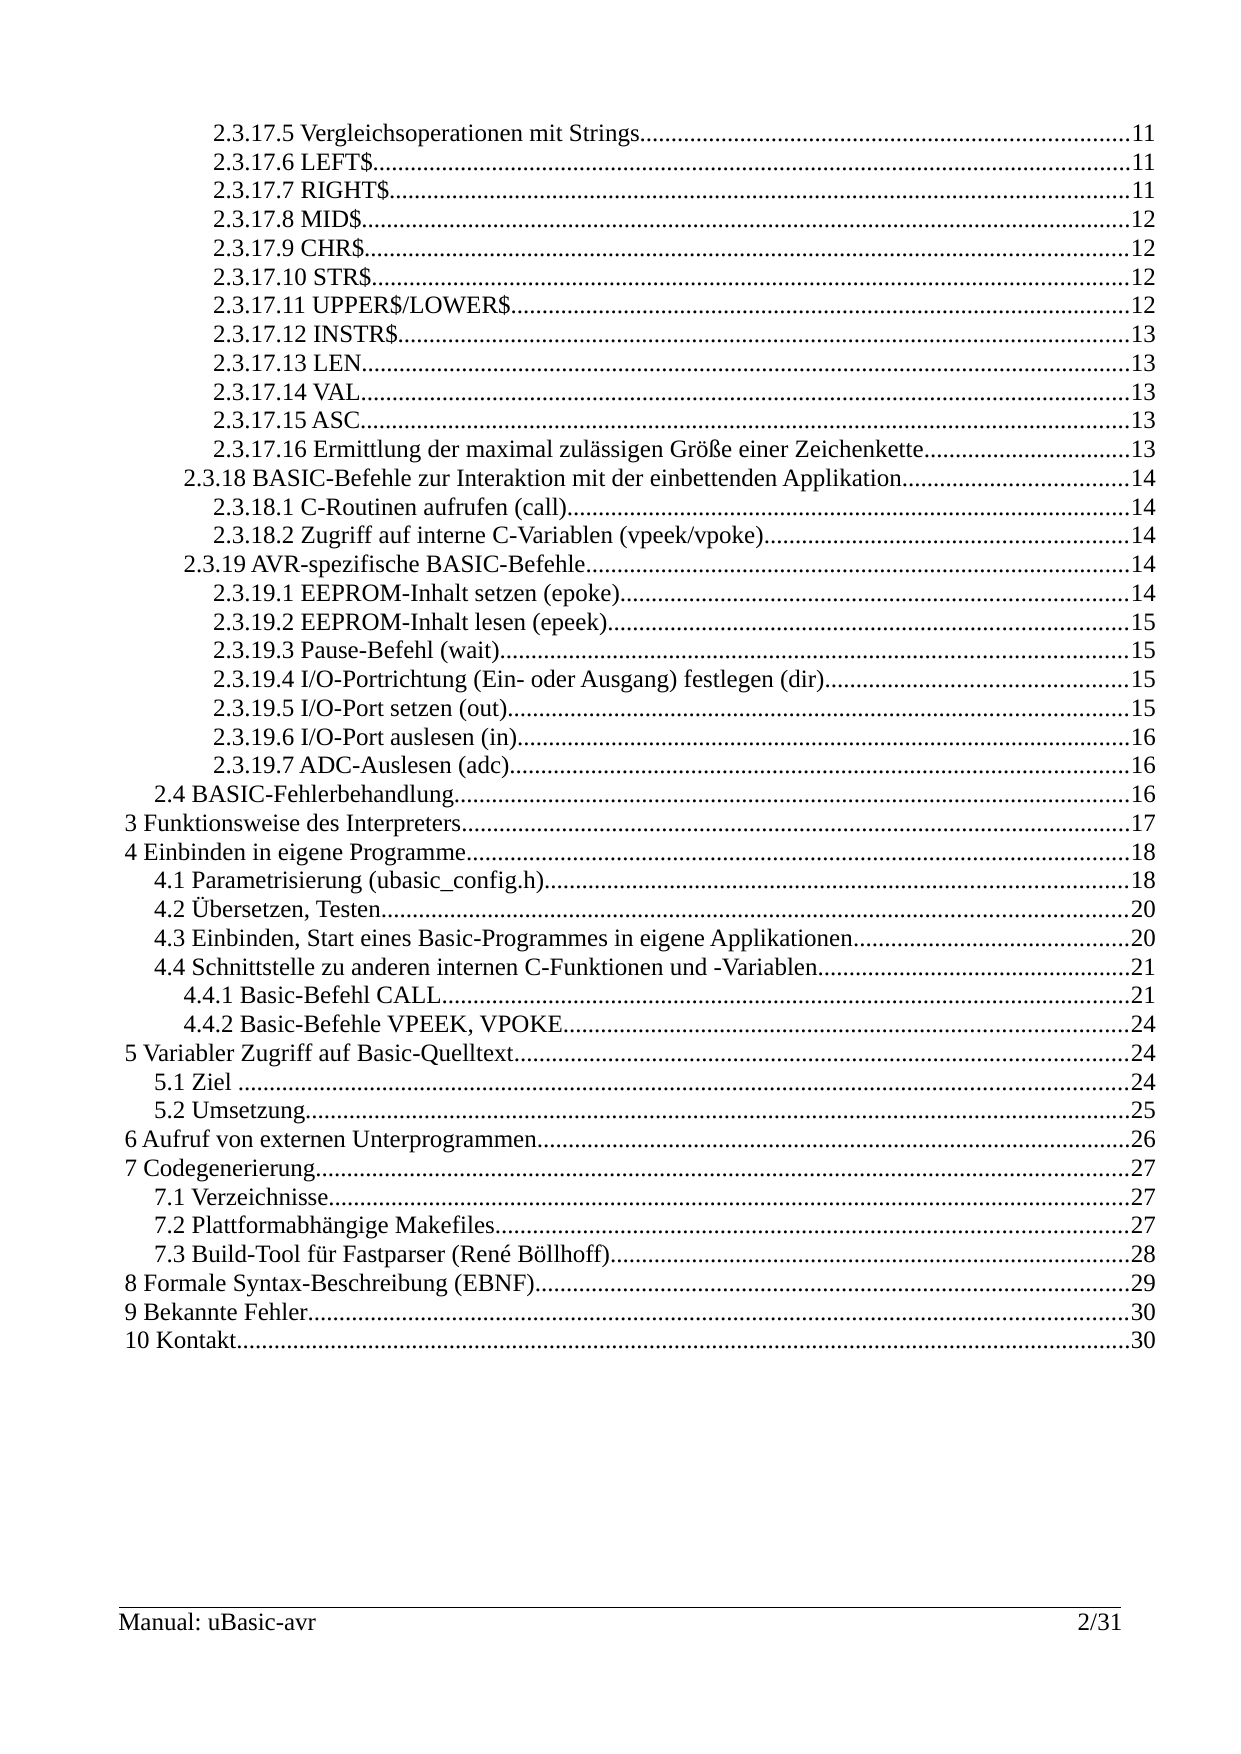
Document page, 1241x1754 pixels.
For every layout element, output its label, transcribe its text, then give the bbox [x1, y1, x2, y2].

text 2.3.17.14 VAL 13 [207, 377, 1156, 406]
text 4 Einbinden in eigene Programme 18 [118, 837, 1156, 866]
text 4.4.2 Basic-Befehle VPEEK, VPOKE 24 [177, 1009, 1156, 1038]
text 2.3.19.1 EEPROM-Inhalt setzen (epoke) 14 [207, 578, 1156, 607]
text 2.3.17.6 LEFT$ 11 [207, 147, 1156, 176]
text 9 Bekannte Fehler 30 [118, 1297, 1156, 1326]
text 2.3.19.3 Pause-Befehl (wait) 15 [207, 636, 1156, 664]
text 2.3.17.15 ASC 13 [207, 406, 1156, 434]
text 2.3.18 BASIC-Befehle zur Interaktion mit der einbettenden Applikation 14 [177, 463, 1156, 492]
text 7.3 Build-Tool für Fastparser (René Böllhoff) 28 [148, 1239, 1156, 1268]
text 2.3.17.9 CHR$ 12 [207, 233, 1156, 262]
text 2.3.17.7 RIGHT$ 11 [207, 176, 1156, 204]
text 2.3.17.8 MID$ 12 [207, 204, 1156, 233]
text 8 Formale Syntax-Beschreibung (EBNF) 29 [118, 1268, 1156, 1297]
text 2.3.18.2 Zugriff auf interne C-Variablen (vpeek/vpoke) 14 [207, 521, 1156, 549]
text 6 Aufruf von externen Unterprogrammen 26 [118, 1124, 1156, 1153]
text 4.1 Parametrisierung (ubasic_config.h) 18 [148, 866, 1156, 894]
text 2.3.17.12 INSTR$ 13 [207, 319, 1156, 348]
text 5 Variabler Zugriff auf Basic-Quelltext 24 [118, 1038, 1156, 1067]
text 2.3.17.11 UPPER$/LOWER$ 12 [207, 291, 1156, 319]
text 4.2 Übersetzen, Testen 20 [148, 894, 1156, 923]
text 7.1 Verzeichnisse 27 [148, 1182, 1156, 1211]
text 7 Codegenerierung 27 [118, 1153, 1156, 1182]
text 2.3.17.13 LEN 13 [207, 348, 1156, 377]
text 3 Funktionsweise des Interpreters 17 [118, 808, 1156, 837]
text 2.3.19.6 I/O-Port auslesen (in) 16 [207, 722, 1156, 751]
text 2.3.19.5 I/O-Port setzen (out) 15 [207, 693, 1156, 722]
text 2.3.19.4 I/O-Portrichtung (Ein- oder Ausgang) festlegen (dir) 15 [207, 664, 1156, 693]
text 2.3.17.5 Vergleichsoperationen mit Strings 11 [207, 118, 1156, 147]
text 2.3.19.2 EEPROM-Inhalt lesen (epeek) 15 [207, 607, 1156, 636]
text 5.1 Ziel 24 [148, 1067, 1156, 1096]
text 2.3.17.10 STR$ 12 [207, 262, 1156, 291]
text 5.2 Umsetzung 25 [148, 1096, 1156, 1124]
text 2.4 BASIC-Fehlerbehandlung 16 [148, 779, 1156, 808]
text 4.4 Schnittstelle zu anderen internen C-Funktionen und -Variablen 21 [148, 952, 1156, 981]
text 2.3.17.16 Ermittlung der maximal zulässigen Größe einer Zeichenkette 13 [207, 434, 1156, 463]
text 2.3.18.1 C-Routinen aufrufen (call) 14 [207, 492, 1156, 521]
text 10 Kontakt 30 [118, 1326, 1156, 1354]
text 7.2 Plattformabhängige Makefiles 27 [148, 1211, 1156, 1239]
text 2.3.19 AVR-spezifische BASIC-Befehle 14 [177, 549, 1156, 578]
text 4.4.1 Basic-Befehl CALL 21 [177, 981, 1156, 1009]
text 4.3 Einbinden, Start eines Basic-Programmes in eigene Applikationen 20 [148, 923, 1156, 952]
text 2.3.19.7 ADC-Auslesen (adc) 16 [207, 751, 1156, 779]
